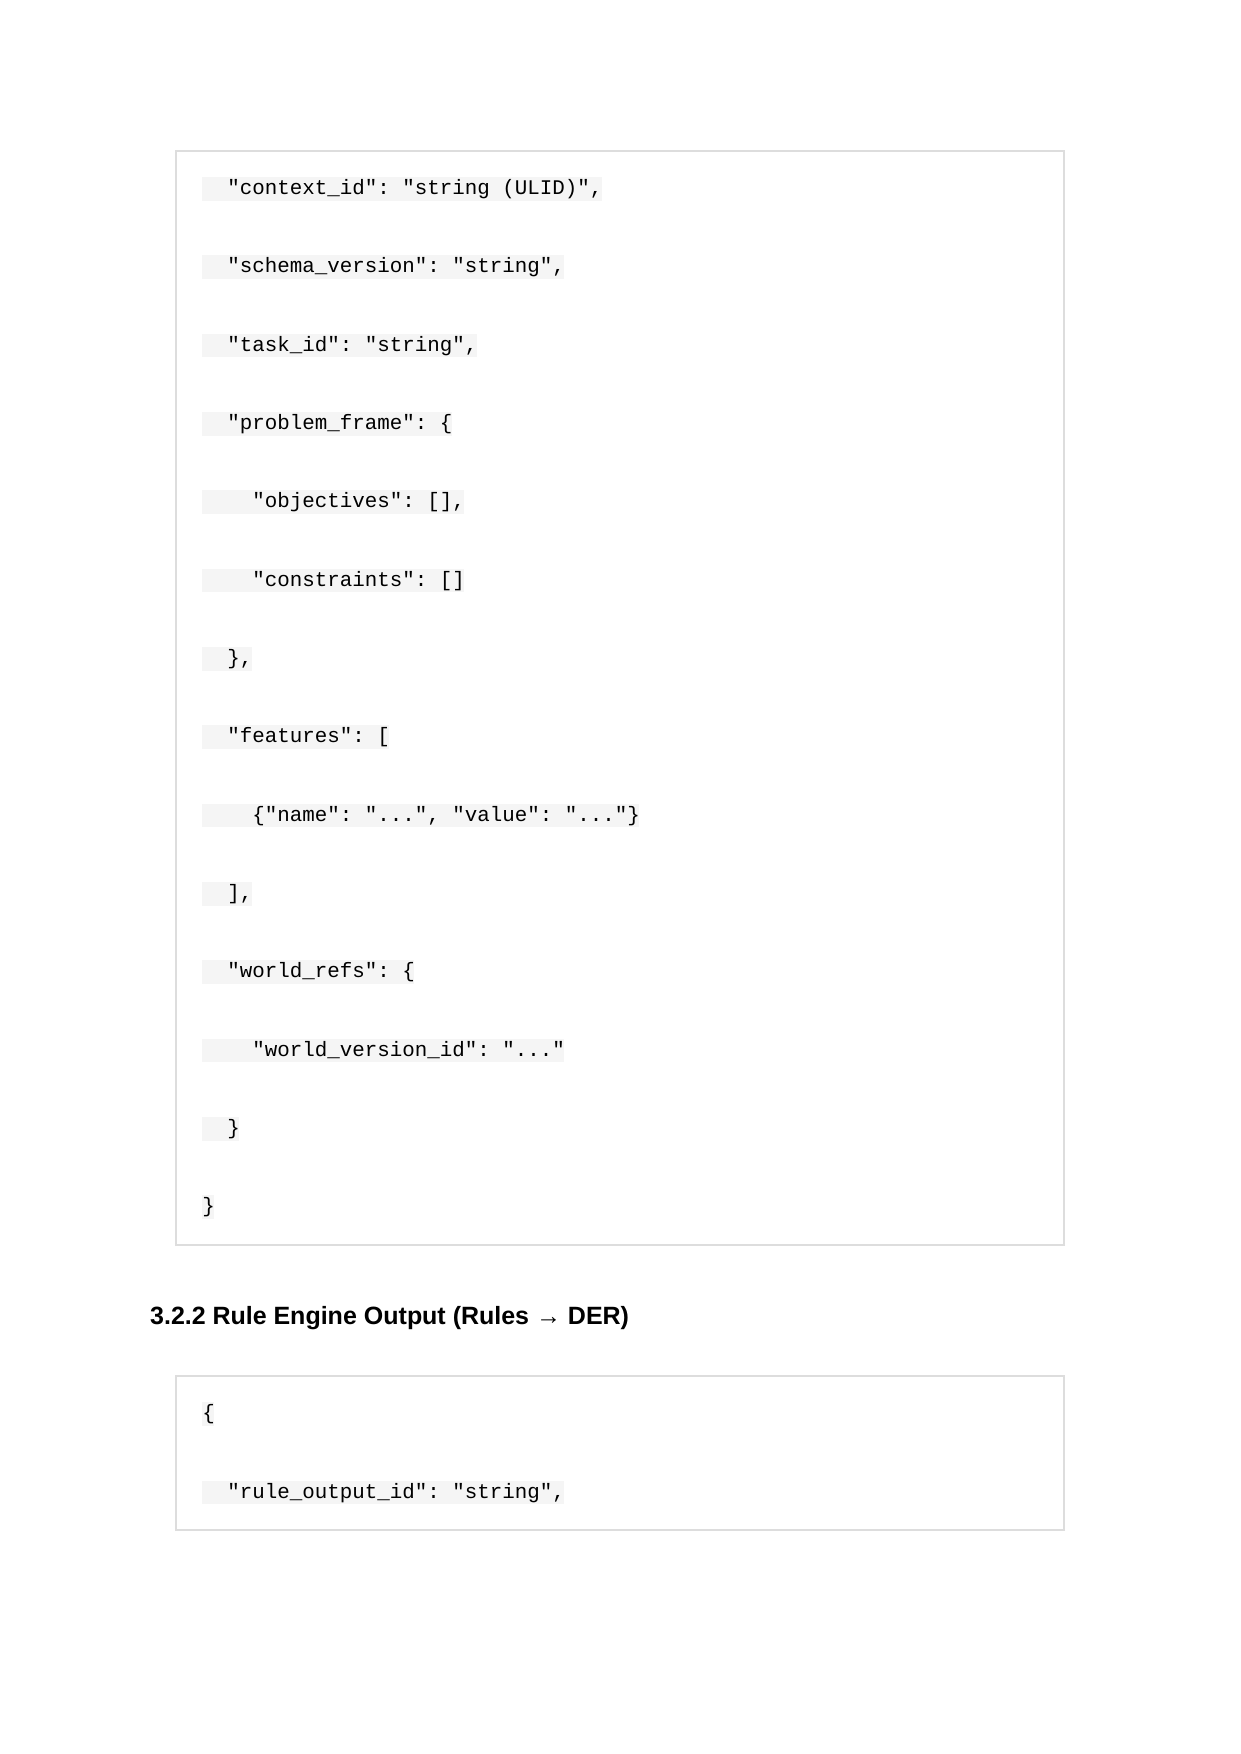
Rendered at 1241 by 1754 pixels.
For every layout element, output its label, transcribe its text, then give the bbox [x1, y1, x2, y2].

text }, [177, 620, 1063, 671]
text "task_id": "string", [177, 307, 1063, 357]
text "world_refs": { [177, 933, 1063, 984]
text ], [177, 855, 1063, 906]
text } [177, 1090, 1063, 1141]
text "schema_version": "string", [177, 228, 1063, 279]
text } [177, 1168, 1063, 1244]
text "world_version_id": "..." [177, 1012, 1063, 1062]
text { [177, 1377, 1063, 1426]
text "context_id": "string (ULID)", [177, 152, 1063, 201]
text "features": [ [177, 698, 1063, 749]
text {"name": "...", "value": "..."} [177, 777, 1063, 827]
text "objectives": [], [177, 463, 1063, 514]
text "problem_frame": { [177, 385, 1063, 436]
subtitle 3.2.2 Rule Engine Output (Rules → DER) [150, 1301, 1090, 1329]
text "constraints": [] [177, 542, 1063, 592]
text "rule_output_id": "string", [177, 1453, 1063, 1529]
